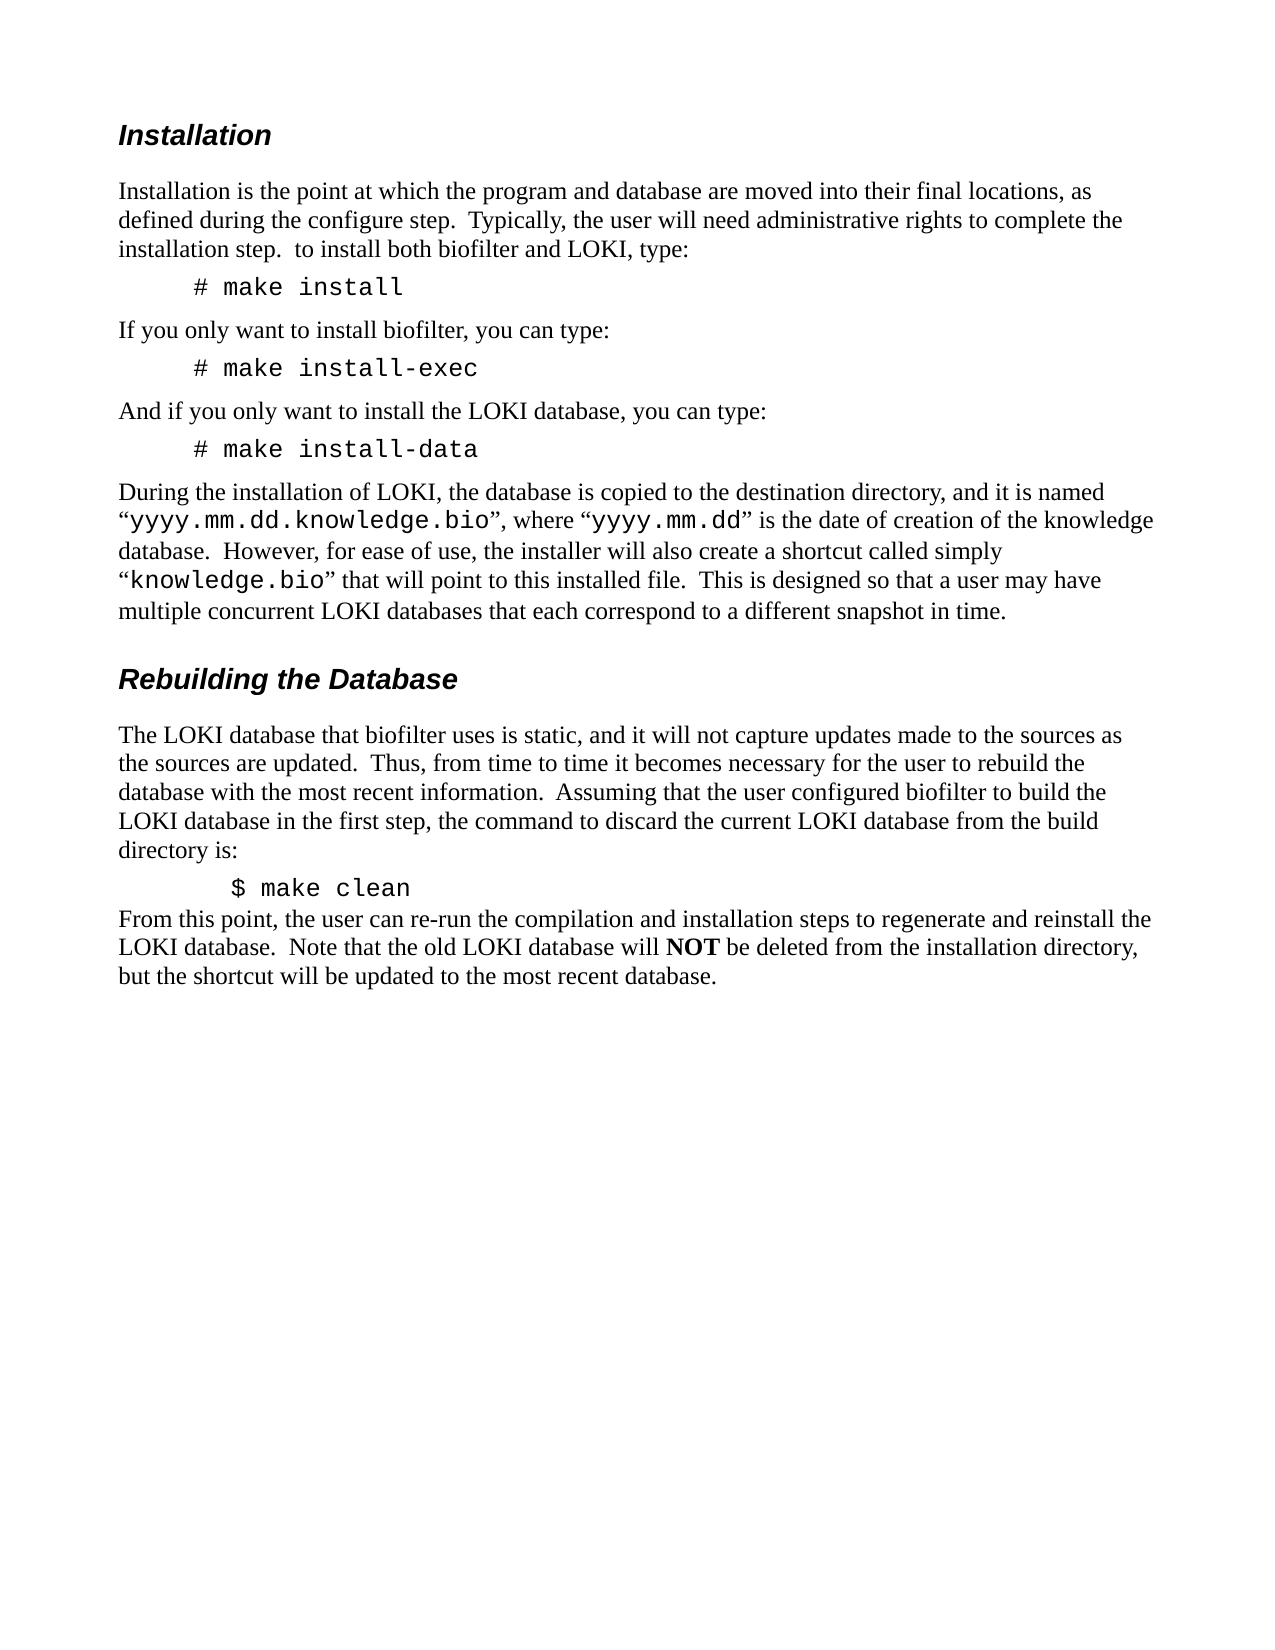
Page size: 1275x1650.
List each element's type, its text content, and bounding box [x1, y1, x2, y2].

text During the installation of LOKI, the database is copied to the destination directory, and it is named “yyyy.mm.dd.knowledge.bio”, where “yyyy.mm.dd” is the date of creation of the knowledge database. However, for ease of use, the installer will also create a shortcut called simply “knowledge.bio” that will point to this installed file. This is designed so that a user may have multiple concurrent LOKI databases that each correspond to a different snapshot in time. [118, 477, 1157, 625]
text Installation is the point at which the program and database are moved into their final locations, as defined during the configure step. Typically, the user will need administrative rights to complete the installation step. to install both biofilter and LOKI, type: [118, 176, 1157, 262]
text # make install-exec [193, 355, 1082, 384]
subtitle Rebuilding the Database [118, 662, 1157, 695]
text $ make clean [193, 875, 1082, 904]
text # make install-data [193, 436, 1082, 465]
text And if you only want to install the LOKI database, you can type: [118, 396, 1157, 424]
text From this point, the user can re-run the compilation and installation steps to regenerate and reinstall the LOKI database. Note that the old LOKI database will NOT be deleted from the installation directory, but the shortcut will be updated to the most recent database. [118, 904, 1157, 990]
text If you only want to install biofilter, you can type: [118, 315, 1157, 343]
text # make install [193, 274, 1082, 303]
text The LOKI database that biofilter uses is static, and it will not capture updates made to the sources as the sources are updated. Thus, from time to time it becomes necessary for the user to rebuild the database with the most recent information. Assuming that the user configured biofilter to build the LOKI database in the first step, the command to discard the current LOKI database from the build directory is: [118, 720, 1157, 863]
subtitle Installation [118, 118, 1157, 152]
